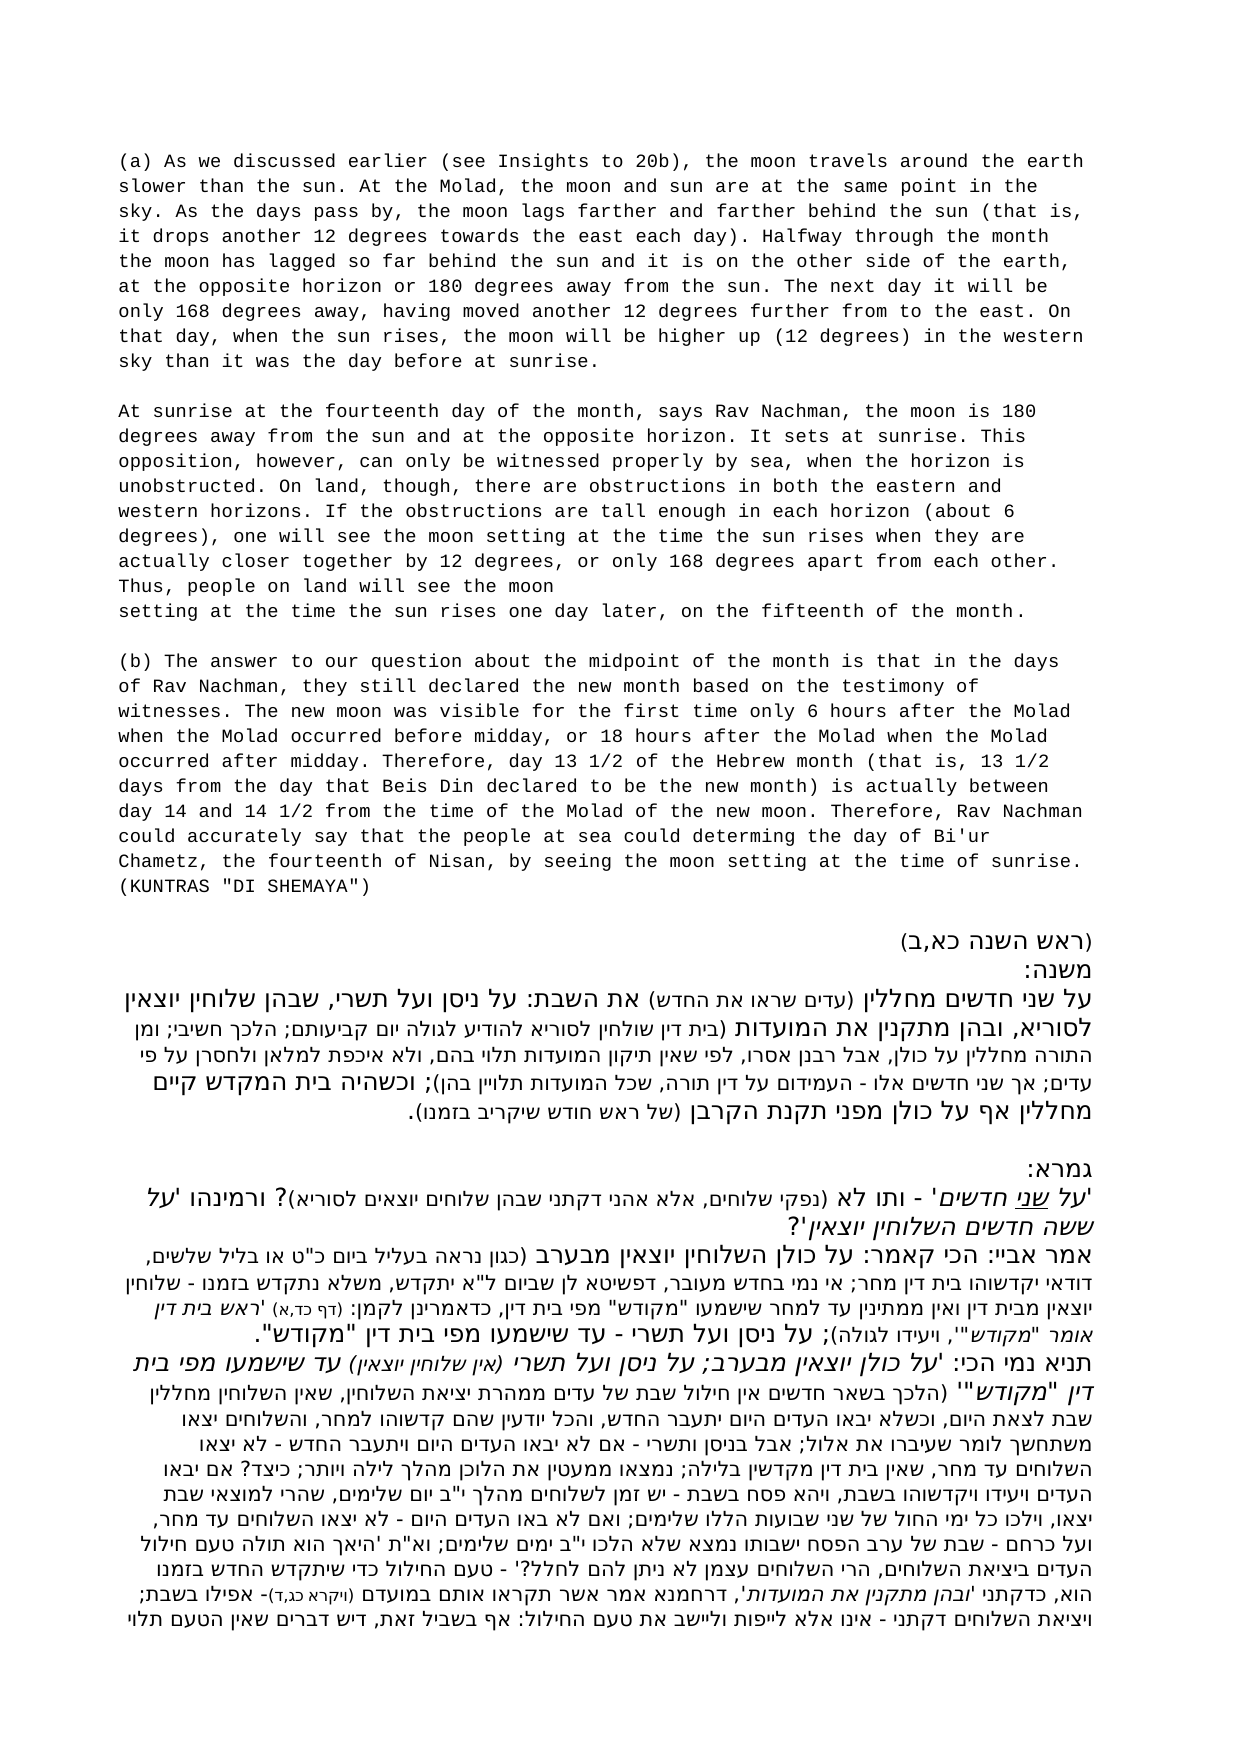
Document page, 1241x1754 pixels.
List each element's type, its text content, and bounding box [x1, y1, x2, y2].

text At sunrise at the fourteenth day of the month, says Rav Nachman, the moon is 180 degrees away from the sun and at the opposite horizon. It sets at sunrise. This opposition, however, can only be witnessed properly by sea, when the horizon is unobstructed. On land, though, there are obstructions in both the eastern and western horizons. If the obstructions are tall enough in each horizon (about 6 degrees), one will see the moon setting at the time the sun rises when they are actually closer together by 12 degrees, or only 168 degrees apart from each other. Thus, people on land will see the moon [118, 398, 1092, 598]
text 'על שני חדשים' - ותו לא (נפקי שלוחים, אלא אהני דקתני שבהן שלוחים יוצאים לסוריא)? ורמינהו 'על ששה חדשים השלוחין יוצאין'? [118, 1183, 1092, 1241]
text setting at the time the sun rises one day later, on the fifteenth of the month. [118, 598, 1092, 623]
text (ראש השנה כא,ב) [118, 927, 1092, 956]
text אמר אביי: הכי קאמר: על כולן השלוחין יוצאין מבערב (כגון נראה בעליל ביום כ"ט או בליל שלשים, דודאי יקדשוהו בית דין מחר; אי נמי בחדש מעובר, דפשיטא לן שביום ל"א יתקדש, משלא נתקדש בזמנו - שלוחין יוצאין מבית דין ואין ממתינין עד למחר שישמעו "מקודש" מפי בית דין, כדאמרינן לקמן: (דף כד,א) 'ראש בית דין אומר "מקודש"', ויעידו לגולה); על ניסן ועל תשרי - עד שישמעו מפי בית דין "מקודש". [118, 1241, 1092, 1349]
text גמרא: [118, 1154, 1092, 1183]
text משנה: [118, 956, 1092, 985]
text (b) The answer to our question about the midpoint of the month is that in the days of Rav Nachman, they still declared the new month based on the testimony of witnesses. The new moon was visible for the first time only 6 hours after the Molad when the Molad occurred before midday, or 18 hours after the Molad when the Molad occurred after midday. Therefore, day 13 1/2 of the Hebrew month (that is, 13 1/2 days from the day that Beis Din declared to be the new month) is actually between day 14 and 14 1/2 from the time of the Molad of the new moon. Therefore, Rav Nachman could accurately say that the people at sea could determing the day of Bi'ur Chametz, the fourteenth of Nisan, by seeing the moon setting at the time of sunrise. [118, 648, 1092, 873]
text על שני חדשים מחללין (עדים שראו את החדש) את השבת: על ניסן ועל תשרי, שבהן שלוחין יוצאין לסוריא, ובהן מתקנין את המועדות (בית דין שולחין לסוריא להודיע לגולה יום קביעותם; הלכך חשיבי; ומן התורה מחללין על כולן, אבל רבנן אסרו, לפי שאין תיקון המועדות תלוי בהם, ולא איכפת למלאן ולחסרן על פי עדים; אך שני חדשים אלו - העמידום על דין תורה, שכל המועדות תלויין בהן); וכשהיה בית המקדש קיים מחללין אף על כולן מפני תקנת הקרבן (של ראש חודש שיקריב בזמנו). [118, 985, 1092, 1126]
text (KUNTRAS "DI SHEMAYA") [118, 873, 1092, 898]
text תניא נמי הכי: 'על כולן יוצאין מבערב; על ניסן ועל תשרי (אין שלוחין יוצאין) עד שישמעו מפי בית דין "מקודש"' (הלכך בשאר חדשים אין חילול שבת של עדים ממהרת יציאת השלוחין, שאין השלוחין מחללין שבת לצאת היום, וכשלא יבאו העדים היום יתעבר החדש, והכל יודעין שהם קדשוהו למחר, והשלוחים יצאו משתחשך לומר שעיברו את אלול; אבל בניסן ותשרי - אם לא יבאו העדים היום ויתעבר החדש - לא יצאו השלוחים עד מחר, שאין בית דין מקדשין בלילה; נמצאו ממעטין את הלוכן מהלך לילה ויותר; כיצד? אם יבאו העדים ויעידו ויקדשוהו בשבת, ויהא פסח בשבת - יש זמן לשלוחים מהלך י"ב יום שלימים, שהרי למוצאי שבת יצאו, וילכו כל ימי החול של שני שבועות הללו שלימים; ואם לא באו העדים היום - לא יצאו השלוחים עד מחר, ועל כרחם - שבת של ערב הפסח ישבותו נמצא שלא הלכו י"ב ימים שלימים; וא"ת 'היאך הוא תולה טעם חילול העדים ביציאת השלוחים, הרי השלוחים עצמן לא ניתן להם לחלל?' - טעם החילול כדי שיתקדש החדש בזמנו הוא, כדקתני 'ובהן מתקנין את המועדות', דרחמנא אמר אשר תקראו אותם במועדם (ויקרא כג,ד)- אפילו בשבת; ויציאת השלוחים דקתני - אינו אלא לייפות וליישב את טעם החילול: אף בשביל זאת, דיש דברים שאין הטעם תלוי [118, 1349, 1092, 1632]
text (a) As we discussed earlier (see Insights to 20b), the moon travels around the earth slower than the sun. At the Molad, the moon and sun are at the same point in the sky. As the days pass by, the moon lags farther and farther behind the sun (that is, it drops another 12 degrees towards the east each day). Halfway through the month the moon has lagged so far behind the sun and it is on the other side of the earth, at the opposite horizon or 180 degrees away from the sun. The next day it will be only 168 degrees away, having moved another 12 degrees further from to the east. On that day, when the sun rises, the moon will be higher up (12 degrees) in the western sky than it was the day before at sunrise. [118, 148, 1092, 373]
